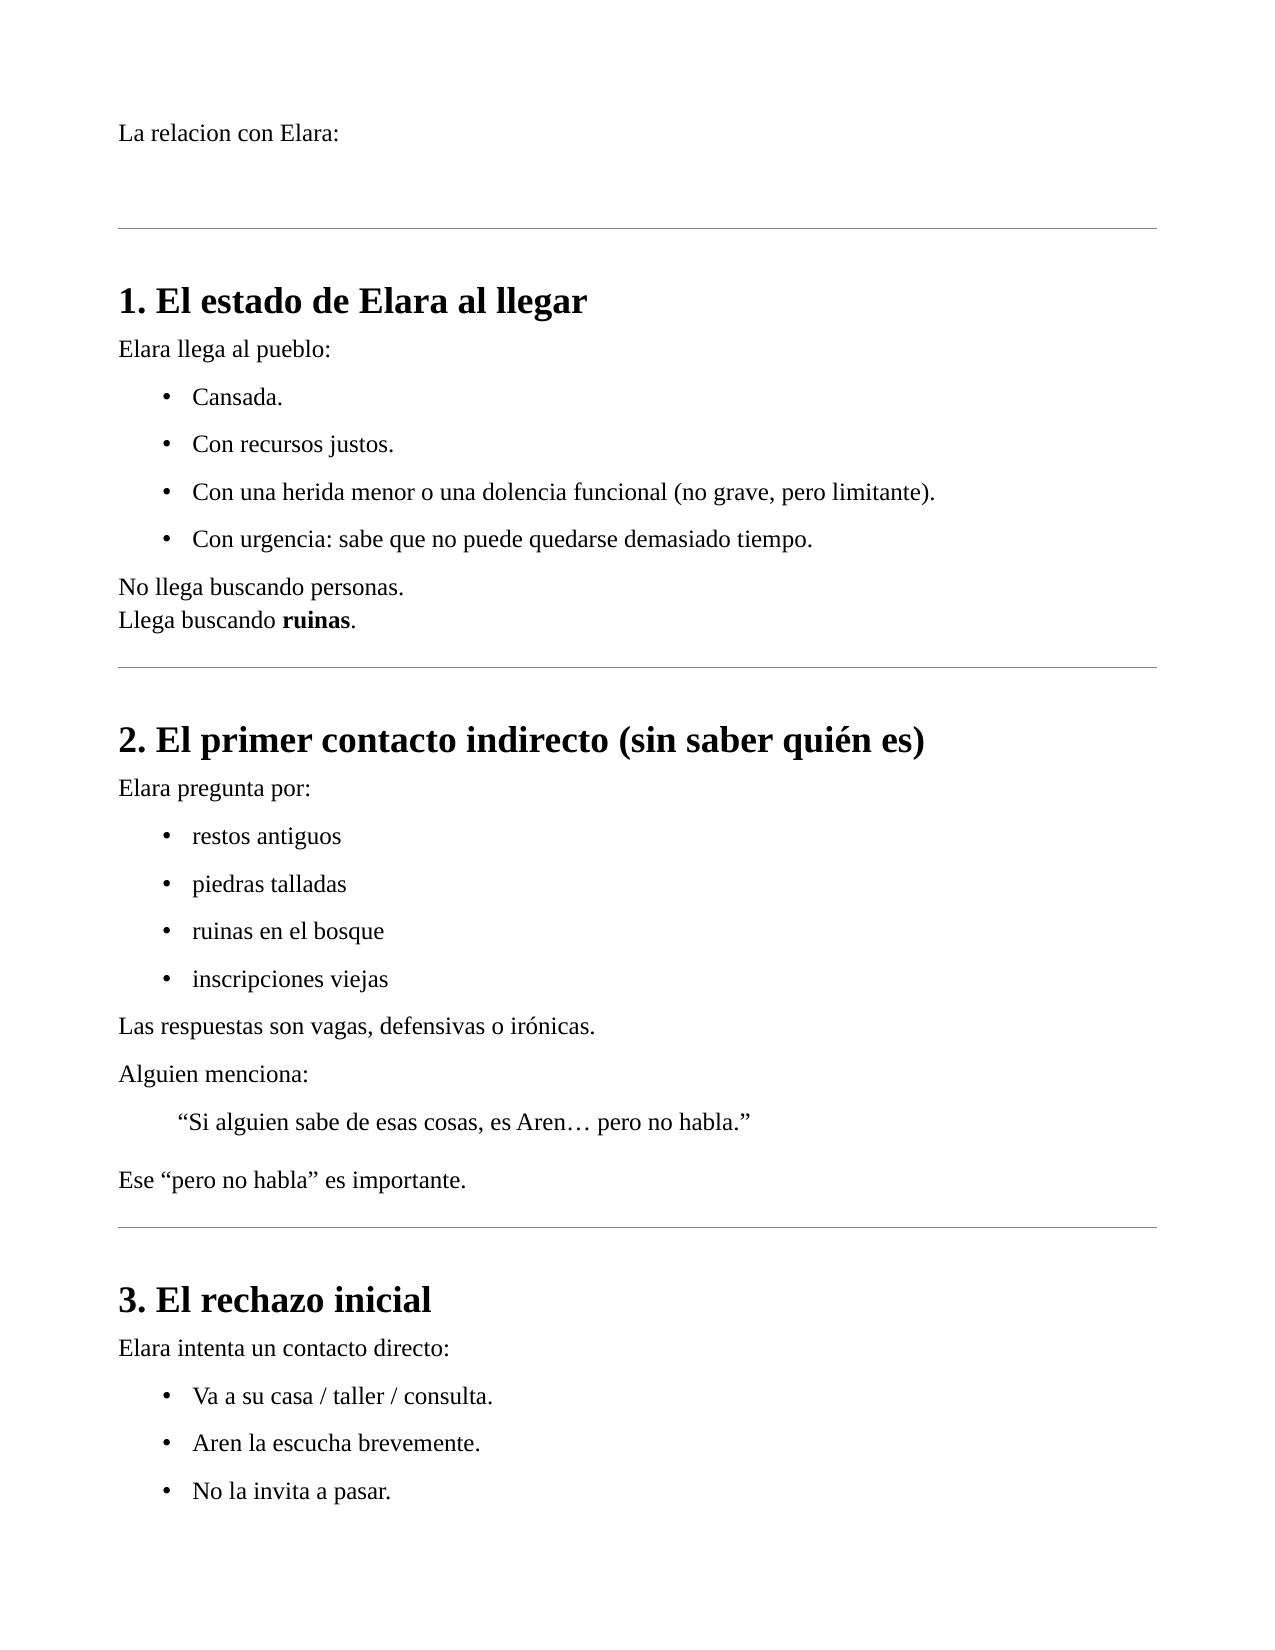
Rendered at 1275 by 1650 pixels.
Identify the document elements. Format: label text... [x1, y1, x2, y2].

list inscripciones viejas [162, 964, 1157, 993]
list Aren la escucha brevemente. [162, 1428, 1157, 1457]
text Alguien menciona: [118, 1059, 1157, 1088]
text Elara llega al pueblo: [118, 334, 1157, 363]
list Va a su casa / taller / consulta. [162, 1381, 1157, 1409]
text Ese “pero no habla” es importante. [118, 1165, 1157, 1194]
subtitle 2. El primer contacto indirecto (sin saber quién es) [118, 718, 1157, 761]
text La relacion con Elara: [118, 118, 1157, 147]
list No la invita a pasar. [162, 1476, 1157, 1505]
text “Si alguien sabe de esas cosas, es Aren… pero no habla.” [177, 1107, 1098, 1135]
text Elara intenta un contacto directo: [118, 1333, 1157, 1362]
subtitle 1. El estado de Elara al llegar [118, 278, 1157, 322]
list Cansada. [162, 382, 1157, 410]
list Con urgencia: sabe que no puede quedarse demasiado tiempo. [162, 524, 1157, 553]
text No llega buscando personas. Llega buscando ruinas. [118, 572, 1157, 634]
list ruinas en el bosque [162, 916, 1157, 945]
list restos antiguos [162, 821, 1157, 850]
list Con recursos justos. [162, 429, 1157, 458]
list piedras talladas [162, 869, 1157, 897]
text Elara pregunta por: [118, 773, 1157, 802]
text Las respuestas son vagas, defensivas o irónicas. [118, 1011, 1157, 1040]
subtitle 3. El rechazo inicial [118, 1278, 1157, 1321]
list Con una herida menor o una dolencia funcional (no grave, pero limitante). [162, 477, 1157, 506]
